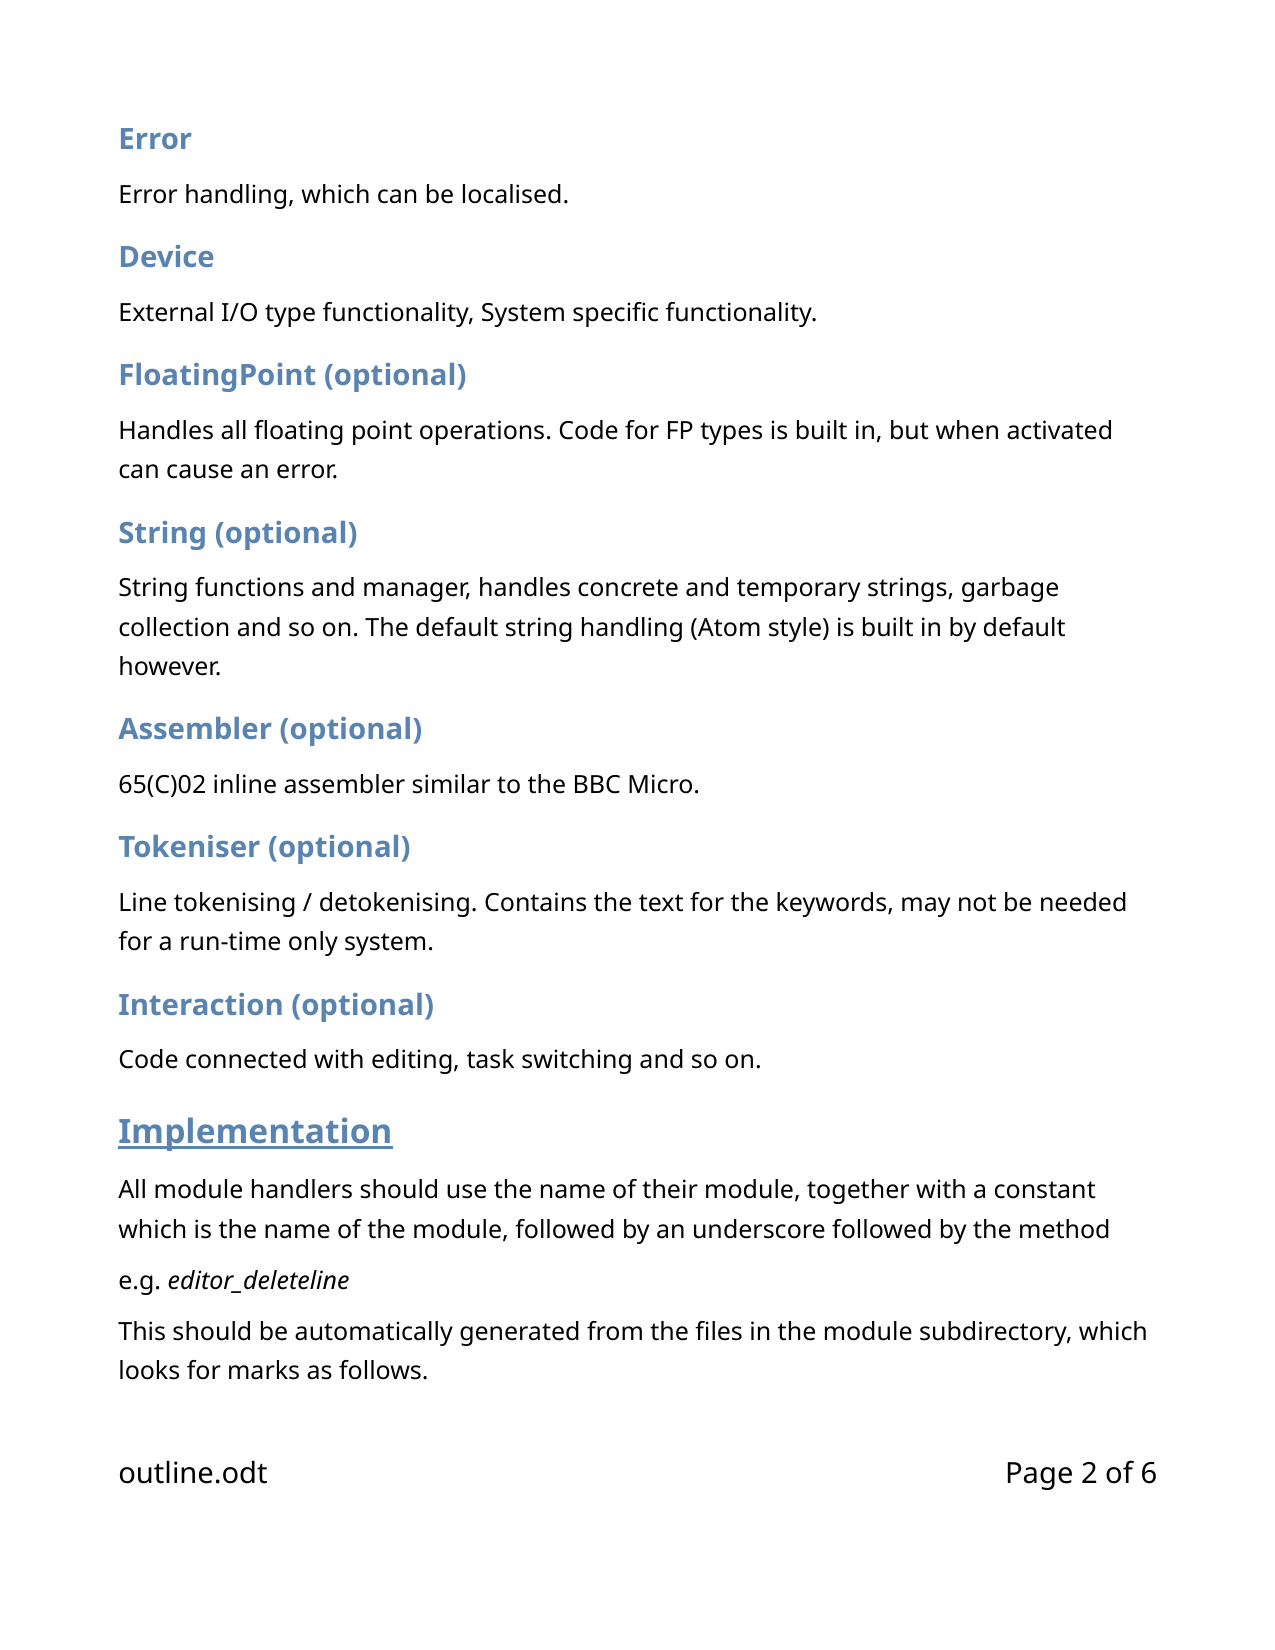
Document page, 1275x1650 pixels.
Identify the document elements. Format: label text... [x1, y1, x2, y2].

subtitle Error [118, 118, 1157, 158]
text 65(C)02 inline assembler similar to the BBC Micro. [118, 767, 1157, 801]
text External I/O type functionality, System specific functionality. [118, 295, 1157, 329]
subtitle FloatingPoint (optional) [118, 354, 1157, 394]
subtitle Tokeniser (optional) [118, 826, 1157, 866]
text All module handlers should use the name of their module, together with a constant which is the name of the module, followed by an underscore followed by the method [118, 1172, 1157, 1245]
subtitle Assembler (optional) [118, 708, 1157, 748]
text Handles all floating point operations. Code for FP types is built in, but when activated can cause an error. [118, 413, 1157, 486]
text This should be automatically generated from the files in the module subdirectory, which looks for marks as follows. [118, 1313, 1157, 1387]
text String functions and manager, handles concrete and temporary strings, garbage collection and so on. The default string handling (Atom style) is built in by default however. [118, 570, 1157, 682]
subtitle Device [118, 236, 1157, 276]
subtitle Implementation [118, 1108, 1157, 1154]
text Line tokenising / detokenising. Contains the text for the keywords, may not be needed for a run-time only system. [118, 885, 1157, 958]
text Code connected with editing, task switching and so on. [118, 1042, 1157, 1076]
text e.g. editor_deleteline [118, 1262, 1157, 1296]
subtitle Interaction (optional) [118, 983, 1157, 1023]
subtitle String (optional) [118, 512, 1157, 552]
text Error handling, which can be localised. [118, 177, 1157, 211]
